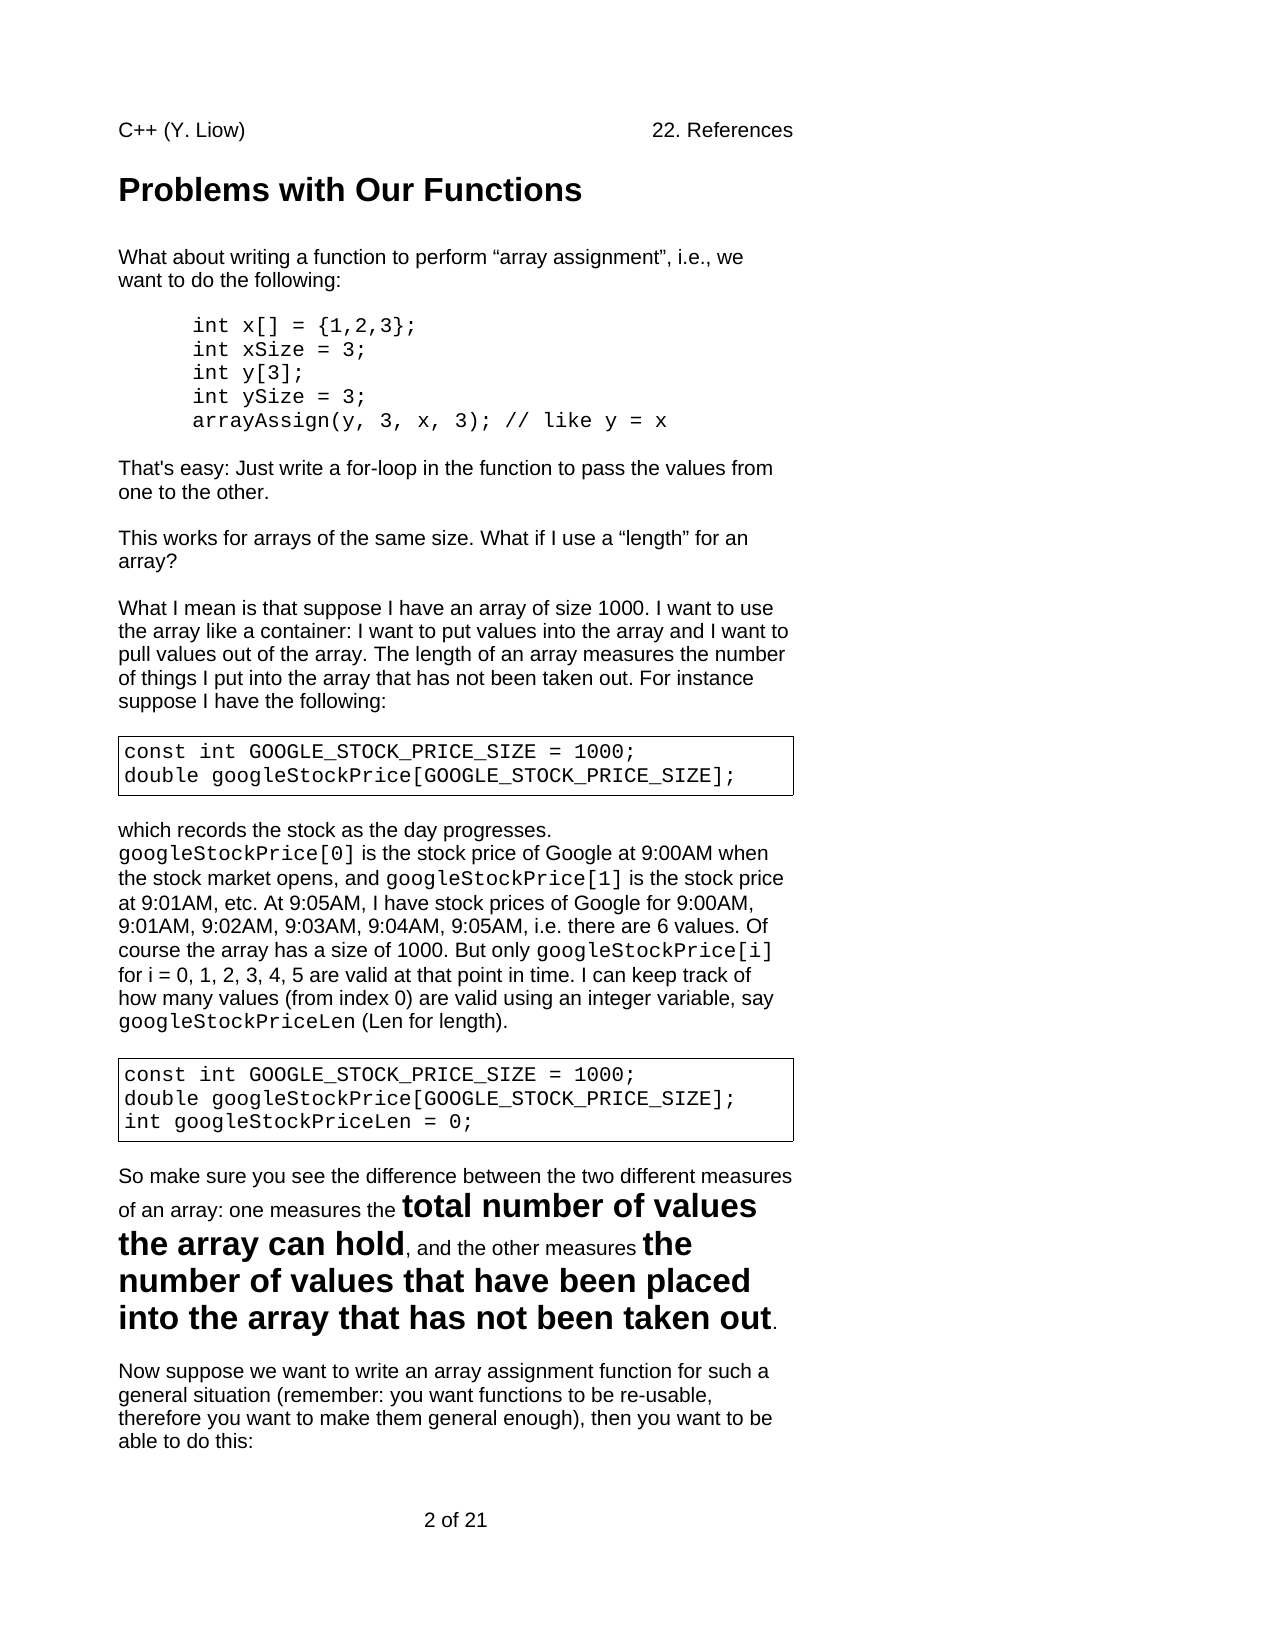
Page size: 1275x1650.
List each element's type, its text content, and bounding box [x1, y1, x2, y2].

text int y[3]; [118, 362, 793, 386]
text int x[] = {1,2,3}; [118, 315, 793, 339]
text which records the stock as the day progresses. googleStockPrice[0] is the stock price of Google at 9:00AM when the stock market opens, and googleStockPrice[1] is the stock price at 9:01AM, etc. At 9:05AM, I have stock prices of Google for 9:00AM, 9:01AM, 9:02AM, 9:03AM, 9:04AM, 9:05AM, i.e. there are 6 values. Of course the array has a size of 1000. But only googleStockPrice[i] for i = 0, 1, 2, 3, 4, 5 are valid at that point in time. I can keep track of how many values (from index 0) are valid using an integer variable, say googleStockPriceLen (Len for length). [118, 818, 793, 1035]
text Now suppose we want to write an array assignment function for such a general situation (remember: you want functions to be re-usable, therefore you want to make them general enough), then you want to be able to do this: [118, 1360, 793, 1453]
text arrayAssign(y, 3, x, 3); // like y = x [118, 410, 793, 433]
text What about writing a function to perform “array assignment”, i.e., we want to do the following: [118, 245, 793, 292]
text int xSize = 3; [118, 339, 793, 362]
table_header const int GOOGLE_STOCK_PRICE_SIZE = 1000; double googleStockPrice[GOOGLE_STOCK_PRICE_SIZE]; int googleStockPriceLen = 0; [119, 1059, 793, 1141]
text So make sure you see the difference between the two different measures of an array: one measures the total number of values the array can hold, and the other measures the number of values that have been placed into the array that has not been taken out. [118, 1164, 793, 1337]
text That's easy: Just write a for-loop in the function to pass the values from one to the other. [118, 457, 793, 503]
text This works for arrays of the same size. What if I use a “length” for an array? [118, 527, 793, 573]
text What I mean is that suppose I have an array of size 1000. I want to use the array like a container: I want to put values into the array and I want to pull values out of the array. The length of an array measures the number of things I put into the array that has not been taken out. For instance suppose I have the following: [118, 596, 793, 712]
table_header const int GOOGLE_STOCK_PRICE_SIZE = 1000; double googleStockPrice[GOOGLE_STOCK_PRICE_SIZE]; [119, 737, 793, 794]
text Problems with Our Functions [118, 171, 793, 208]
text int ySize = 3; [118, 386, 793, 410]
